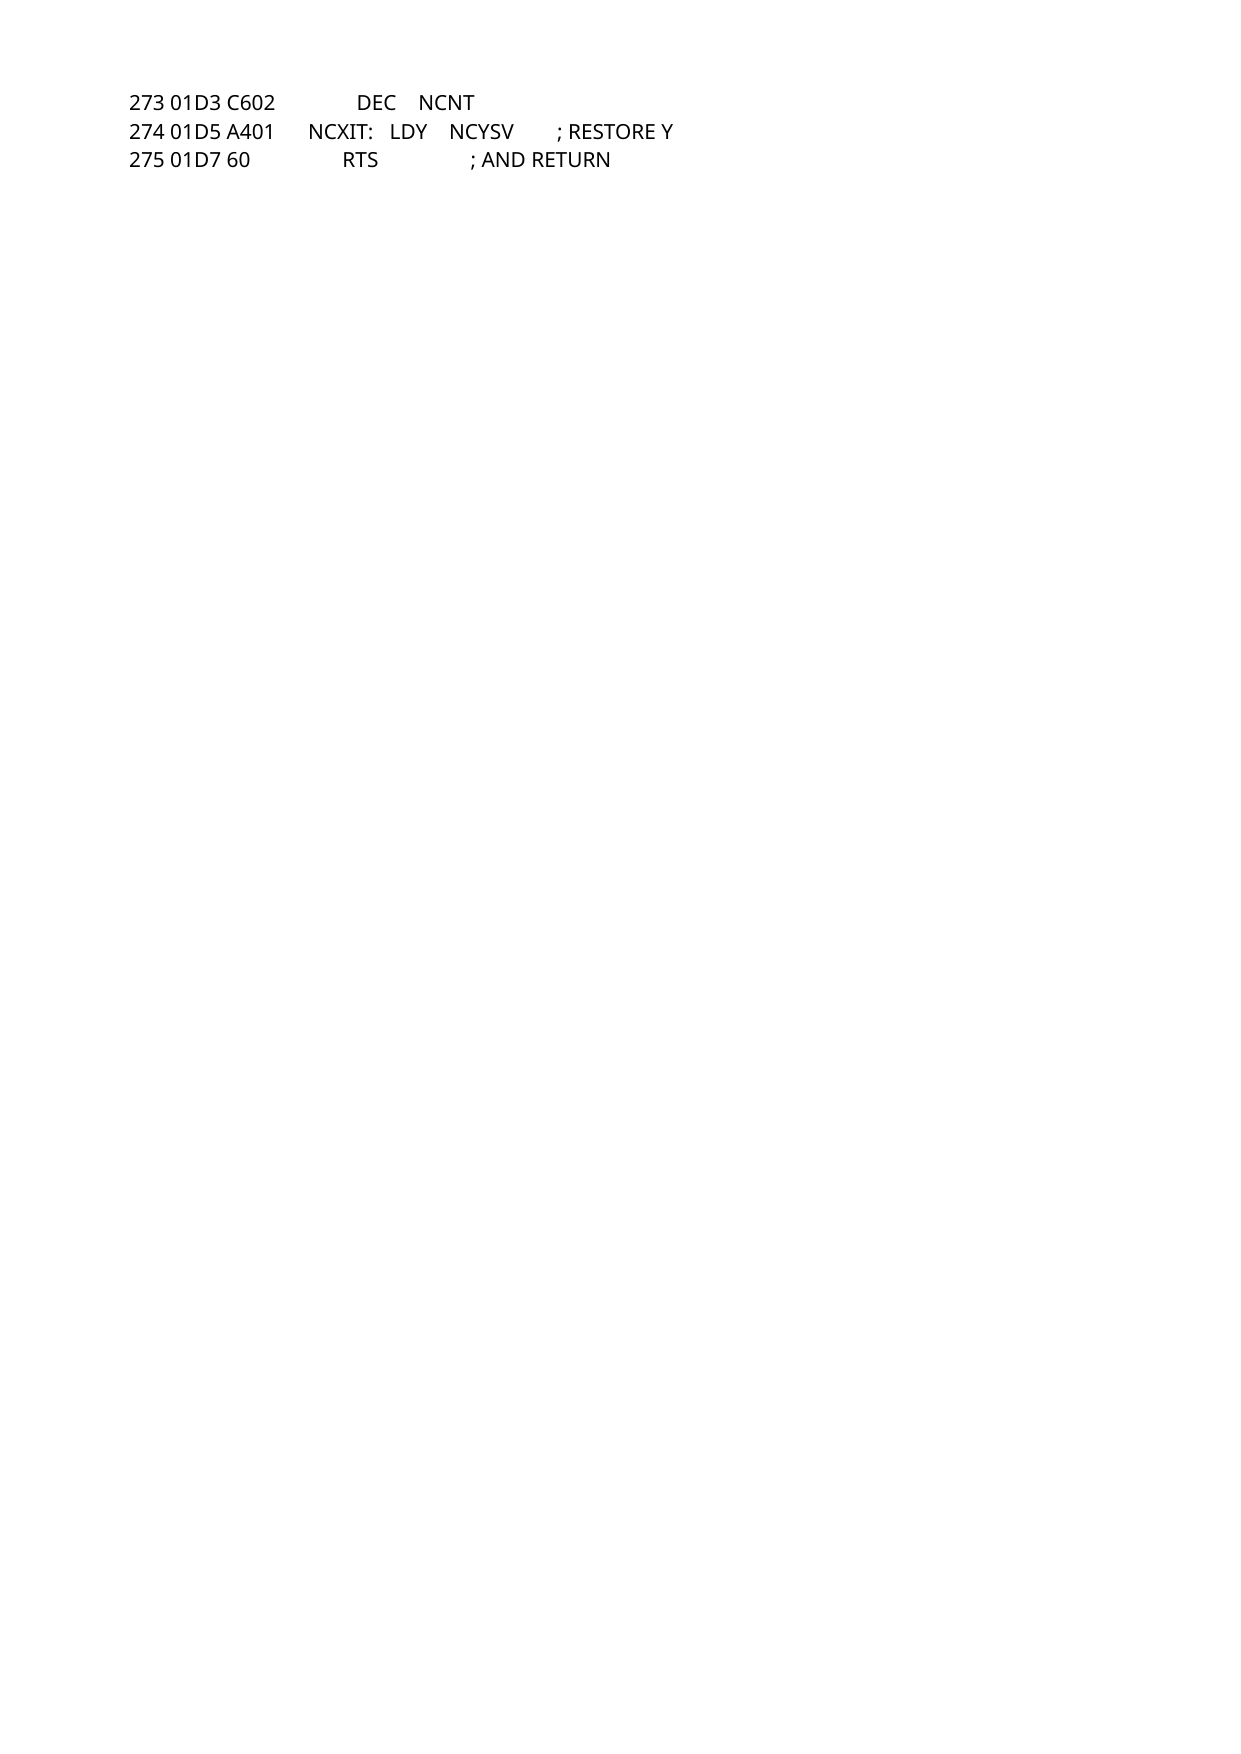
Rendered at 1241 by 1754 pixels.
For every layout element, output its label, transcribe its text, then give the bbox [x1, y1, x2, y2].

text 273 01D3 C602 DEC NCNT [118, 88, 1152, 117]
text 274 01D5 A401 NCXIT: LDY NCYSV ; RESTORE Y [118, 117, 1152, 145]
text 275 01D7 60 RTS ; AND RETURN [118, 145, 1152, 174]
